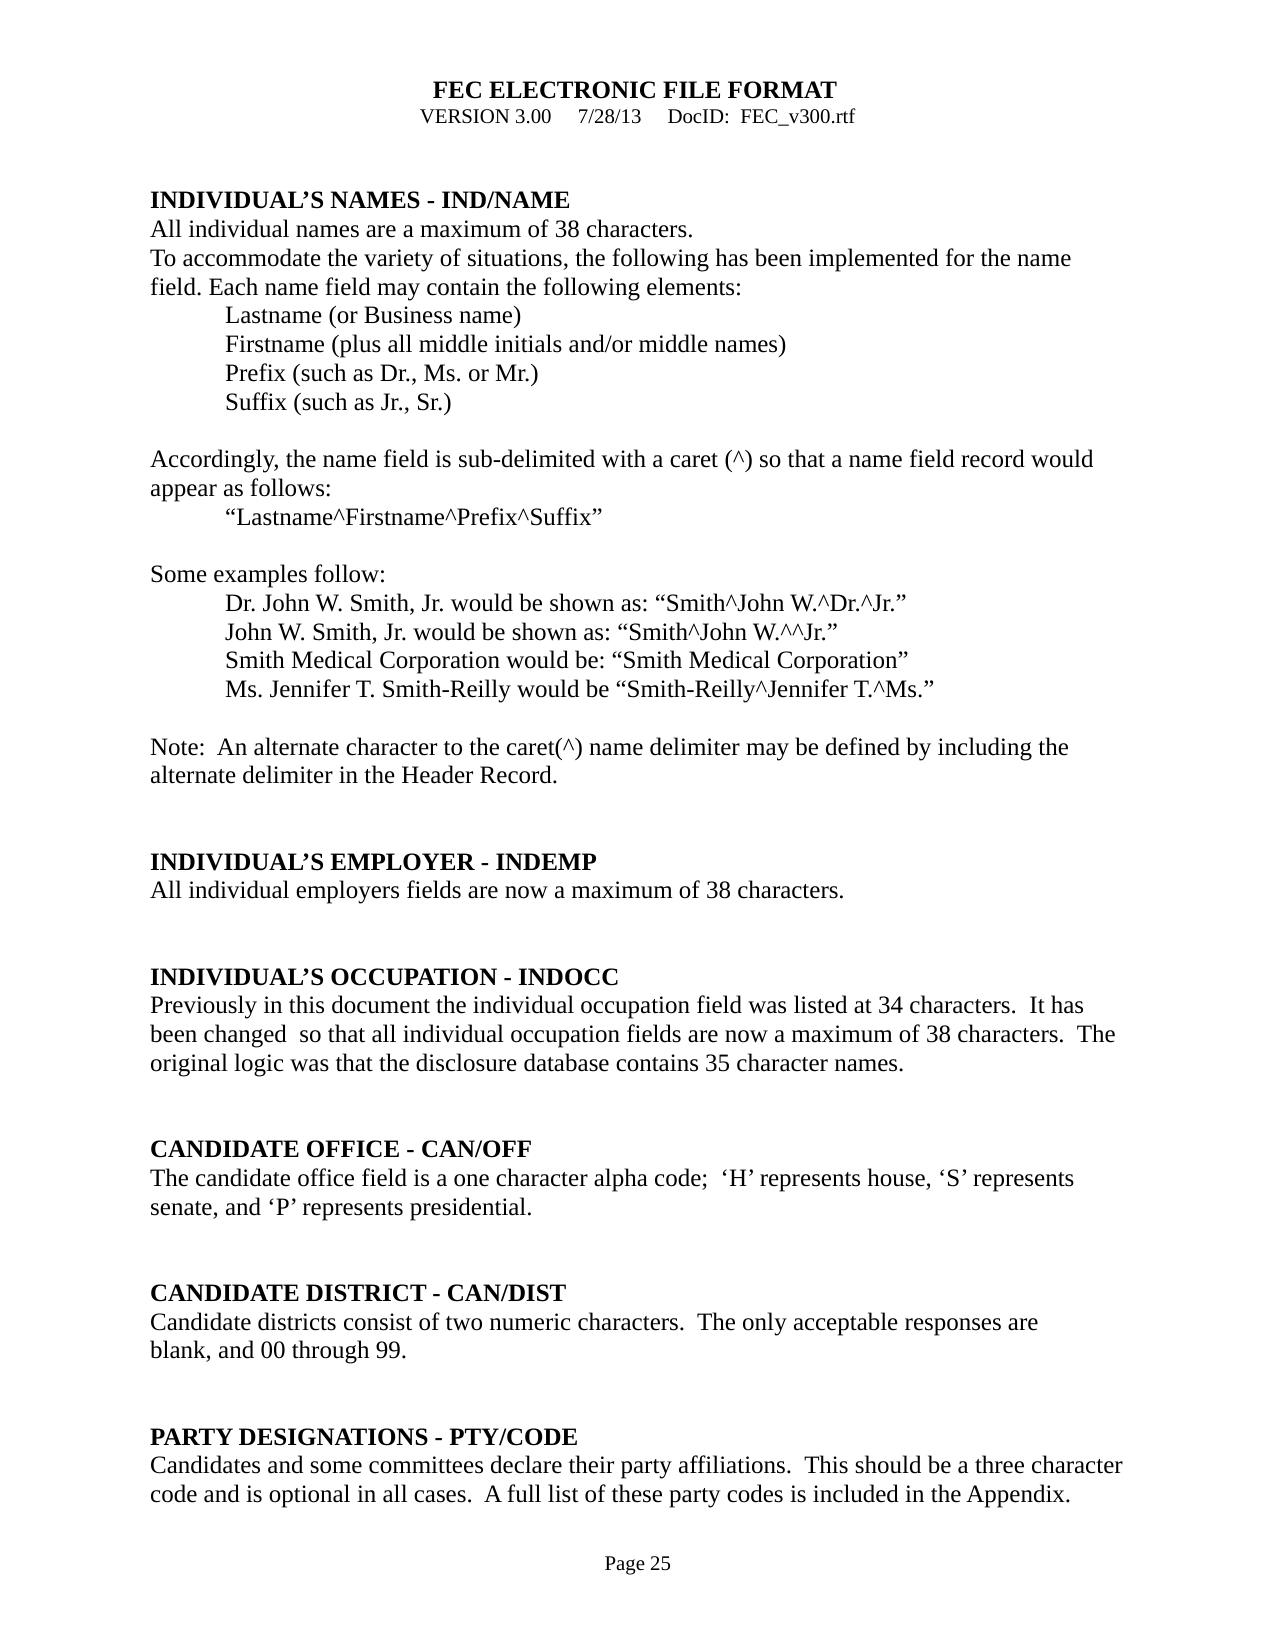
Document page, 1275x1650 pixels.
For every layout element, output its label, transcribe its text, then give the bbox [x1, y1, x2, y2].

text PARTY DESIGNATIONS - PTY/CODE [150, 1422, 1125, 1450]
text Previously in this document the individual occupation field was listed at 34 characters. It has been changed so that all individual occupation fields are now a maximum of 38 characters. The original logic was that the disclosure database contains 35 character names. [150, 990, 1125, 1077]
text blank, and 00 through 99. [150, 1335, 1125, 1364]
text Note: An alternate character to the caret(^) name delimiter may be defined by including the alternate delimiter in the Header Record. [150, 732, 1125, 789]
text John W. Smith, Jr. would be shown as: “Smith^John W.^^Jr.” [150, 617, 1125, 645]
text Smith Medical Corporation would be: “Smith Medical Corporation” [150, 645, 1125, 674]
text To accommodate the variety of situations, the following has been implemented for the name field. Each name field may contain the following elements: [150, 243, 1125, 300]
text CANDIDATE OFFICE - CAN/OFF [150, 1134, 1125, 1163]
text Lastname (or Business name) [150, 300, 1125, 329]
text Dr. John W. Smith, Jr. would be shown as: “Smith^John W.^Dr.^Jr.” [150, 588, 1125, 617]
text Ms. Jennifer T. Smith-Reilly would be “Smith-Reilly^Jennifer T.^Ms.” [150, 674, 1125, 703]
text All individual names are a maximum of 38 characters. [150, 214, 1125, 243]
text INDIVIDUAL’S OCCUPATION - INDOCC [150, 962, 1125, 990]
text Accordingly, the name field is sub-delimited with a caret (^) so that a name field record would appear as follows: [150, 444, 1125, 502]
text Some examples follow: [150, 559, 1125, 588]
text The candidate office field is a one character alpha code; ‘H’ represents house, ‘S’ represents senate, and ‘P’ represents presidential. [150, 1163, 1125, 1220]
text Suffix (such as Jr., Sr.) [150, 387, 1125, 415]
text INDIVIDUAL’S EMPLOYER - INDEMP [150, 847, 1125, 875]
text Candidates and some committees declare their party affiliations. This should be a three character code and is optional in all cases. A full list of these party codes is included in the Appendix. [150, 1450, 1125, 1508]
text “Lastname^Firstname^Prefix^Suffix” [150, 502, 1125, 530]
text Prefix (such as Dr., Ms. or Mr.) [150, 358, 1125, 387]
text CANDIDATE DISTRICT - CAN/DIST [150, 1278, 1125, 1307]
text Candidate districts consist of two numeric characters. The only acceptable responses are [150, 1307, 1125, 1335]
text All individual employers fields are now a maximum of 38 characters. [150, 875, 1125, 904]
text Firstname (plus all middle initials and/or middle names) [150, 329, 1125, 358]
text INDIVIDUAL’S NAMES - IND/NAME [150, 185, 1125, 214]
